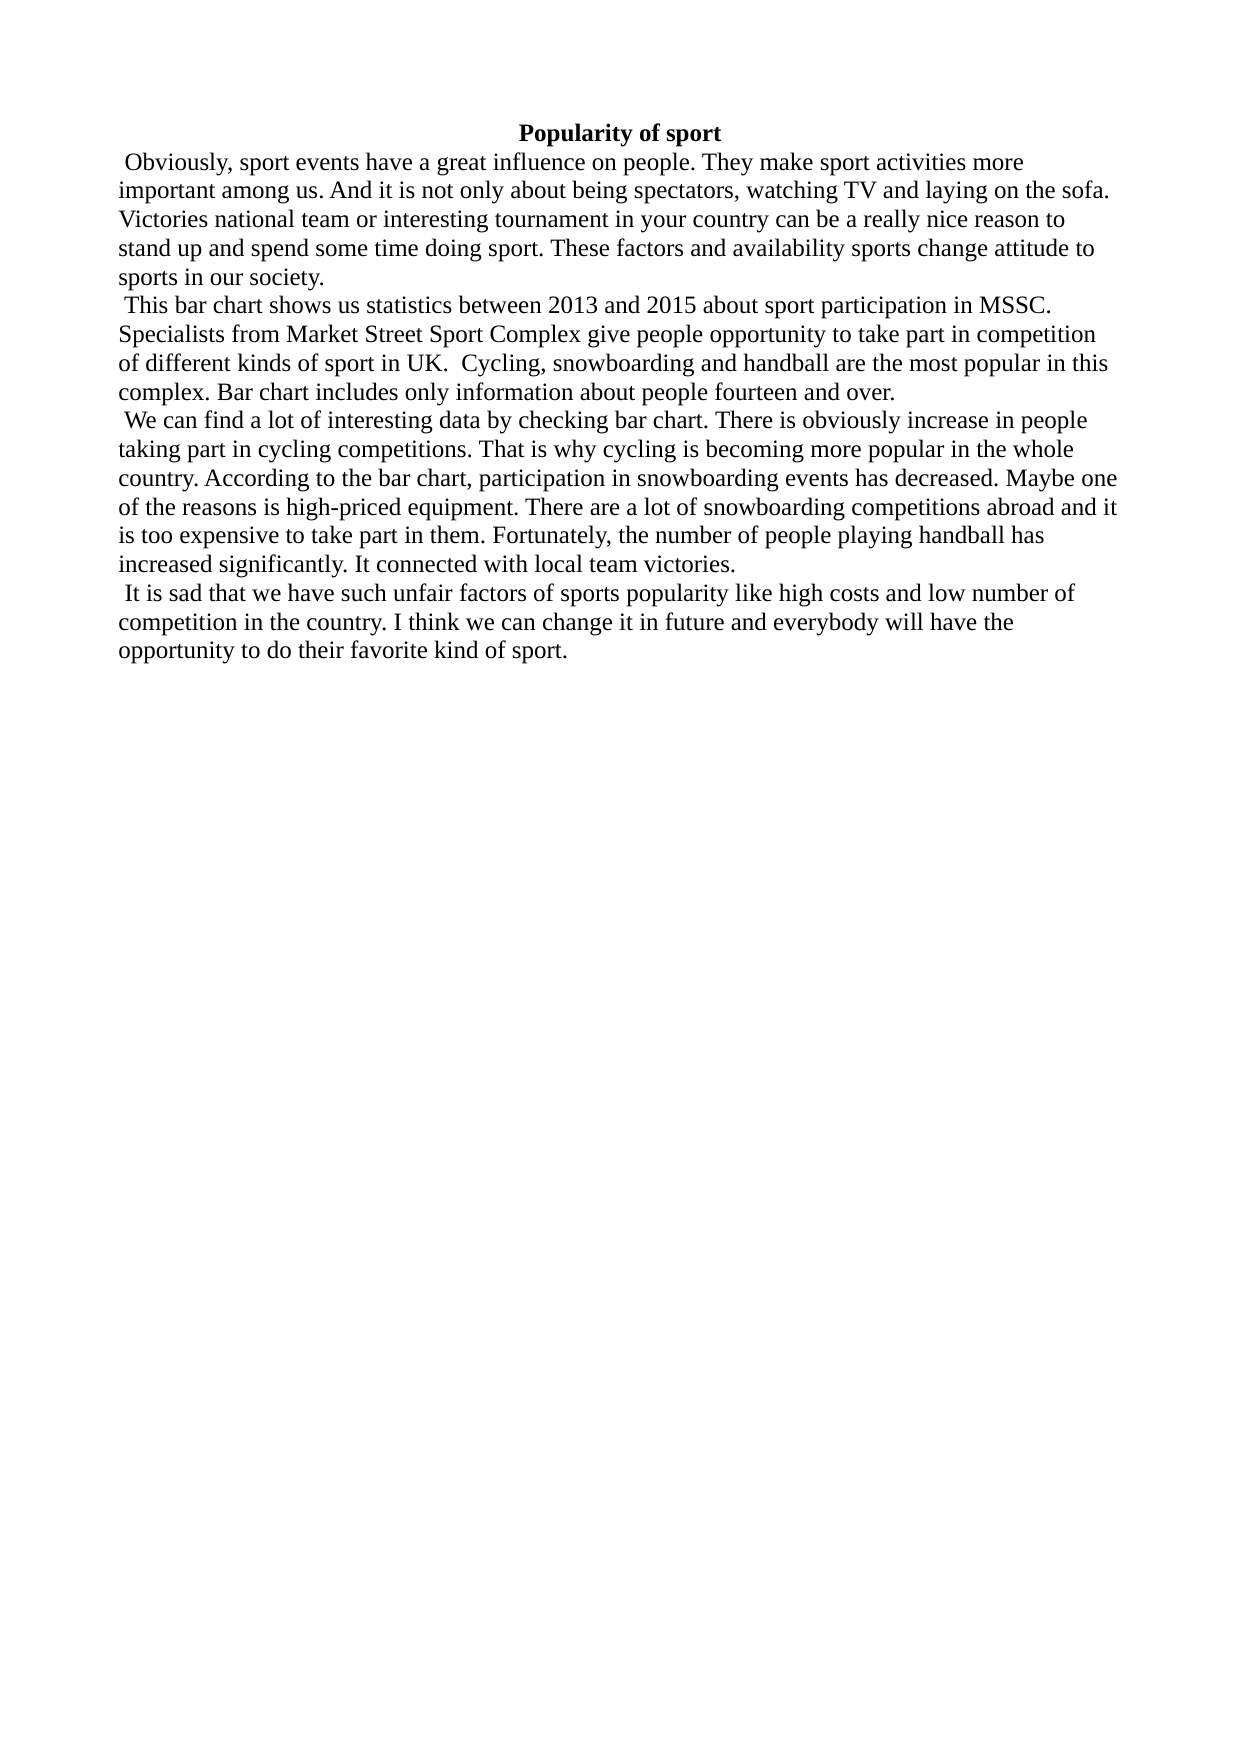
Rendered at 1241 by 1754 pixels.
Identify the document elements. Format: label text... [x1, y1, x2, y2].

text Popularity of sport [118, 118, 1122, 147]
text We can find a lot of interesting data by checking bar chart. There is obviously increase in people taking part in cycling competitions. That is why cycling is becoming more popular in the whole country. According to the bar chart, participation in snowboarding events has decreased. Maybe one of the reasons is high-priced equipment. There are a lot of snowboarding competitions abroad and it is too expensive to take part in them. Fortunately, the number of people playing handball has increased significantly. It connected with local team victories. [118, 406, 1122, 578]
text This bar chart shows us statistics between 2013 and 2015 about sport participation in MSSC. Specialists from Market Street Sport Complex give people opportunity to take part in competition of different kinds of sport in UK. Cycling, snowboarding and handball are the most popular in this complex. Bar chart includes only information about people fourteen and over. [118, 291, 1122, 406]
text Obviously, sport events have a great influence on people. They make sport activities more important among us. And it is not only about being spectators, watching TV and laying on the sofa. Victories national team or interesting tournament in your country can be a really nice reason to stand up and spend some time doing sport. These factors and availability sports change attitude to sports in our society. [118, 147, 1122, 291]
text It is sad that we have such unfair factors of sports popularity like high costs and low number of competition in the country. I think we can change it in future and everybody will have the opportunity to do their favorite kind of sport. [118, 578, 1122, 664]
